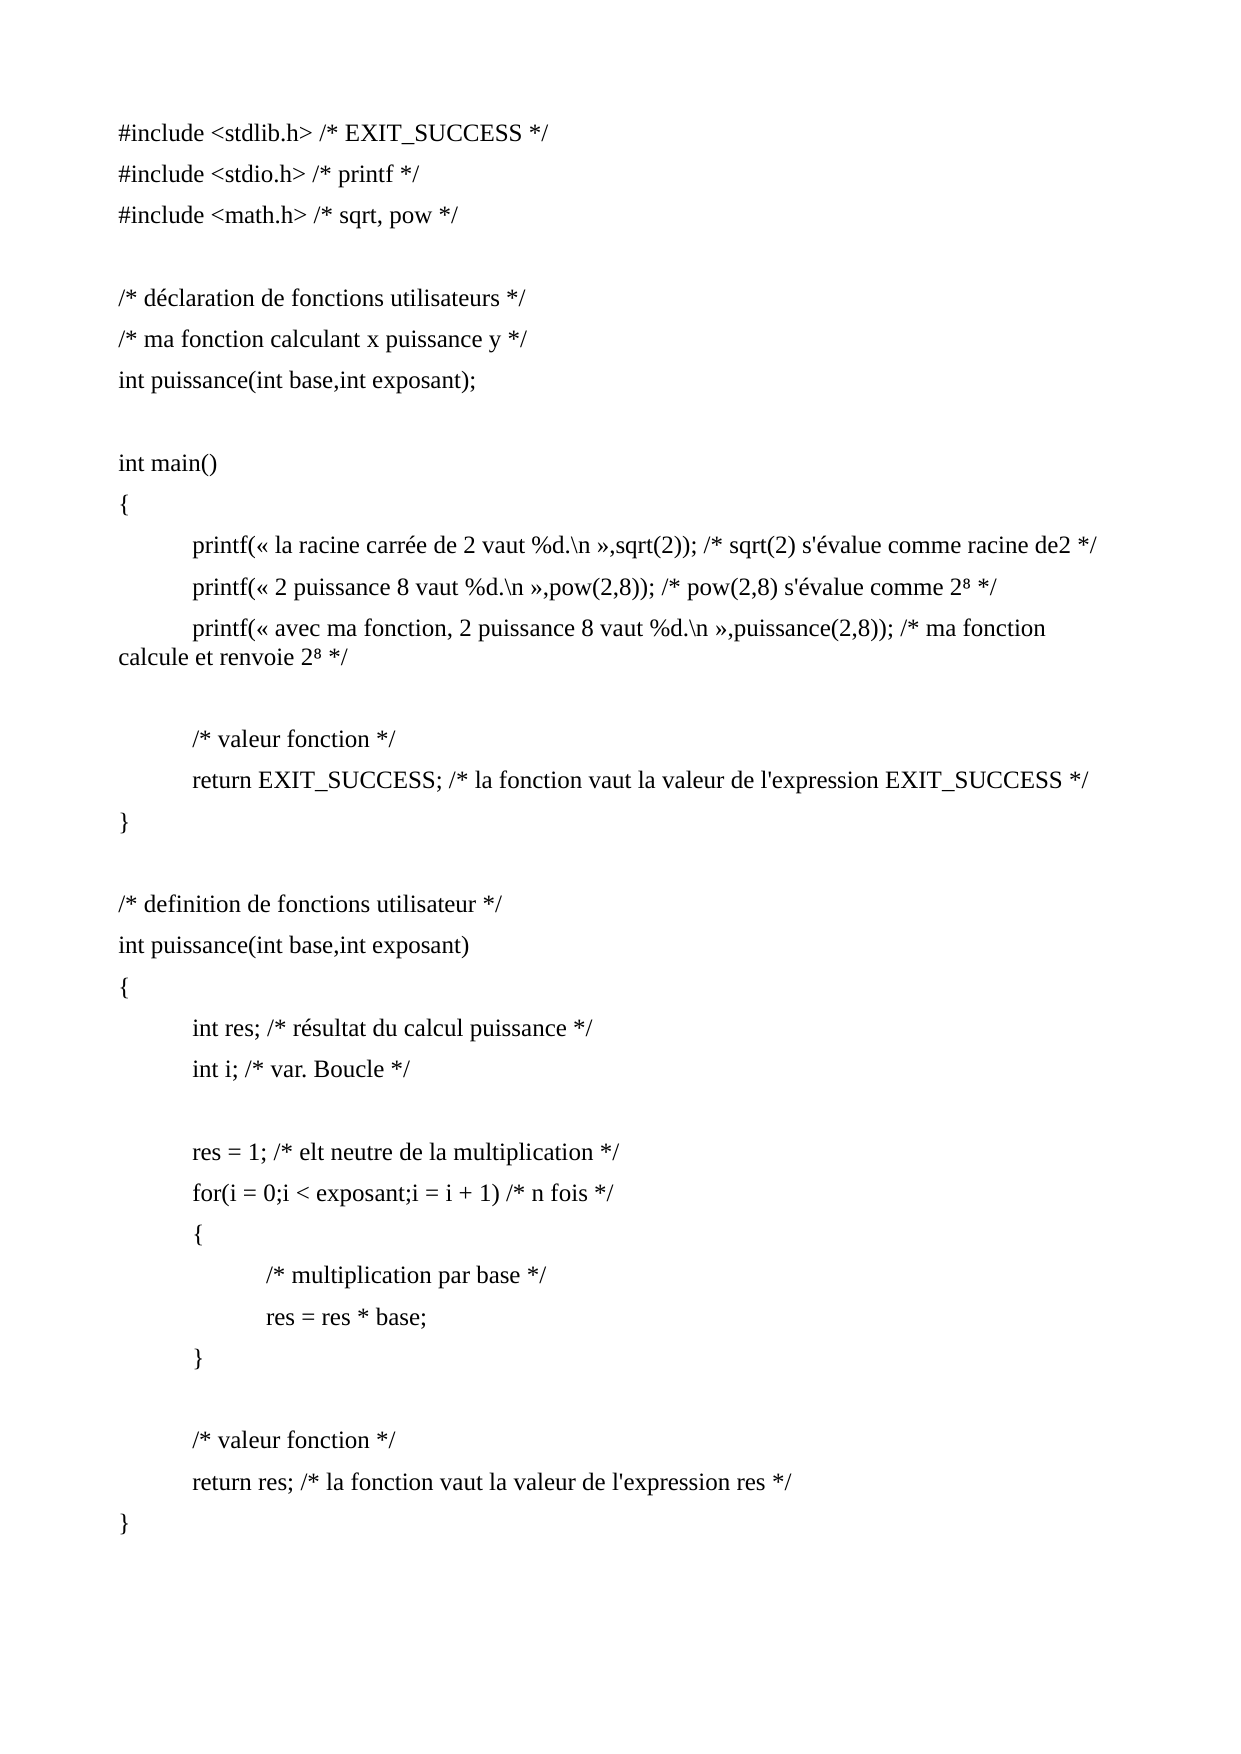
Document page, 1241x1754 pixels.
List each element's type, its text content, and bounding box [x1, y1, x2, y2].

text int puissance(int base,int exposant) [118, 931, 1122, 959]
text { [118, 1219, 1122, 1248]
text /* ma fonction calculant x puissance y */ [118, 324, 1122, 353]
text #include <stdio.h> /* printf */ [118, 159, 1122, 188]
text return res; /* la fonction vaut la valeur de l'expression res */ [118, 1467, 1122, 1496]
text int main() [118, 448, 1122, 477]
text /* multiplication par base */ [118, 1261, 1122, 1289]
text printf(« 2 puissance 8 vaut %d.\n »,pow(2,8)); /* pow(2,8) s'évalue comme 2⁸ */ [118, 572, 1122, 601]
text { [118, 489, 1122, 518]
text for(i = 0;i < exposant;i = i + 1) /* n fois */ [118, 1178, 1122, 1207]
text printf(« la racine carrée de 2 vaut %d.\n »,sqrt(2)); /* sqrt(2) s'évalue comme racine de2 */ [118, 531, 1122, 559]
text /* valeur fonction */ [118, 1426, 1122, 1454]
text #include <stdlib.h> /* EXIT_SUCCESS */ [118, 118, 1122, 147]
text } [118, 1508, 1122, 1537]
text { [118, 972, 1122, 1001]
text /* déclaration de fonctions utilisateurs */ [118, 283, 1122, 312]
text int i; /* var. Boucle */ [118, 1054, 1122, 1083]
text int puissance(int base,int exposant); [118, 366, 1122, 394]
text /* definition de fonctions utilisateur */ [118, 889, 1122, 918]
text res = res * base; [118, 1302, 1122, 1331]
text return EXIT_SUCCESS; /* la fonction vaut la valeur de l'expression EXIT_SUCCESS */ [118, 766, 1122, 794]
text #include <math.h> /* sqrt, pow */ [118, 201, 1122, 229]
text res = 1; /* elt neutre de la multiplication */ [118, 1137, 1122, 1166]
text printf(« avec ma fonction, 2 puissance 8 vaut %d.\n »,puissance(2,8)); /* ma fonction calcule et renvoie 2⁸ */ [118, 613, 1122, 671]
text int res; /* résultat du calcul puissance */ [118, 1013, 1122, 1042]
text } [118, 1343, 1122, 1372]
text } [118, 807, 1122, 836]
text /* valeur fonction */ [118, 724, 1122, 753]
